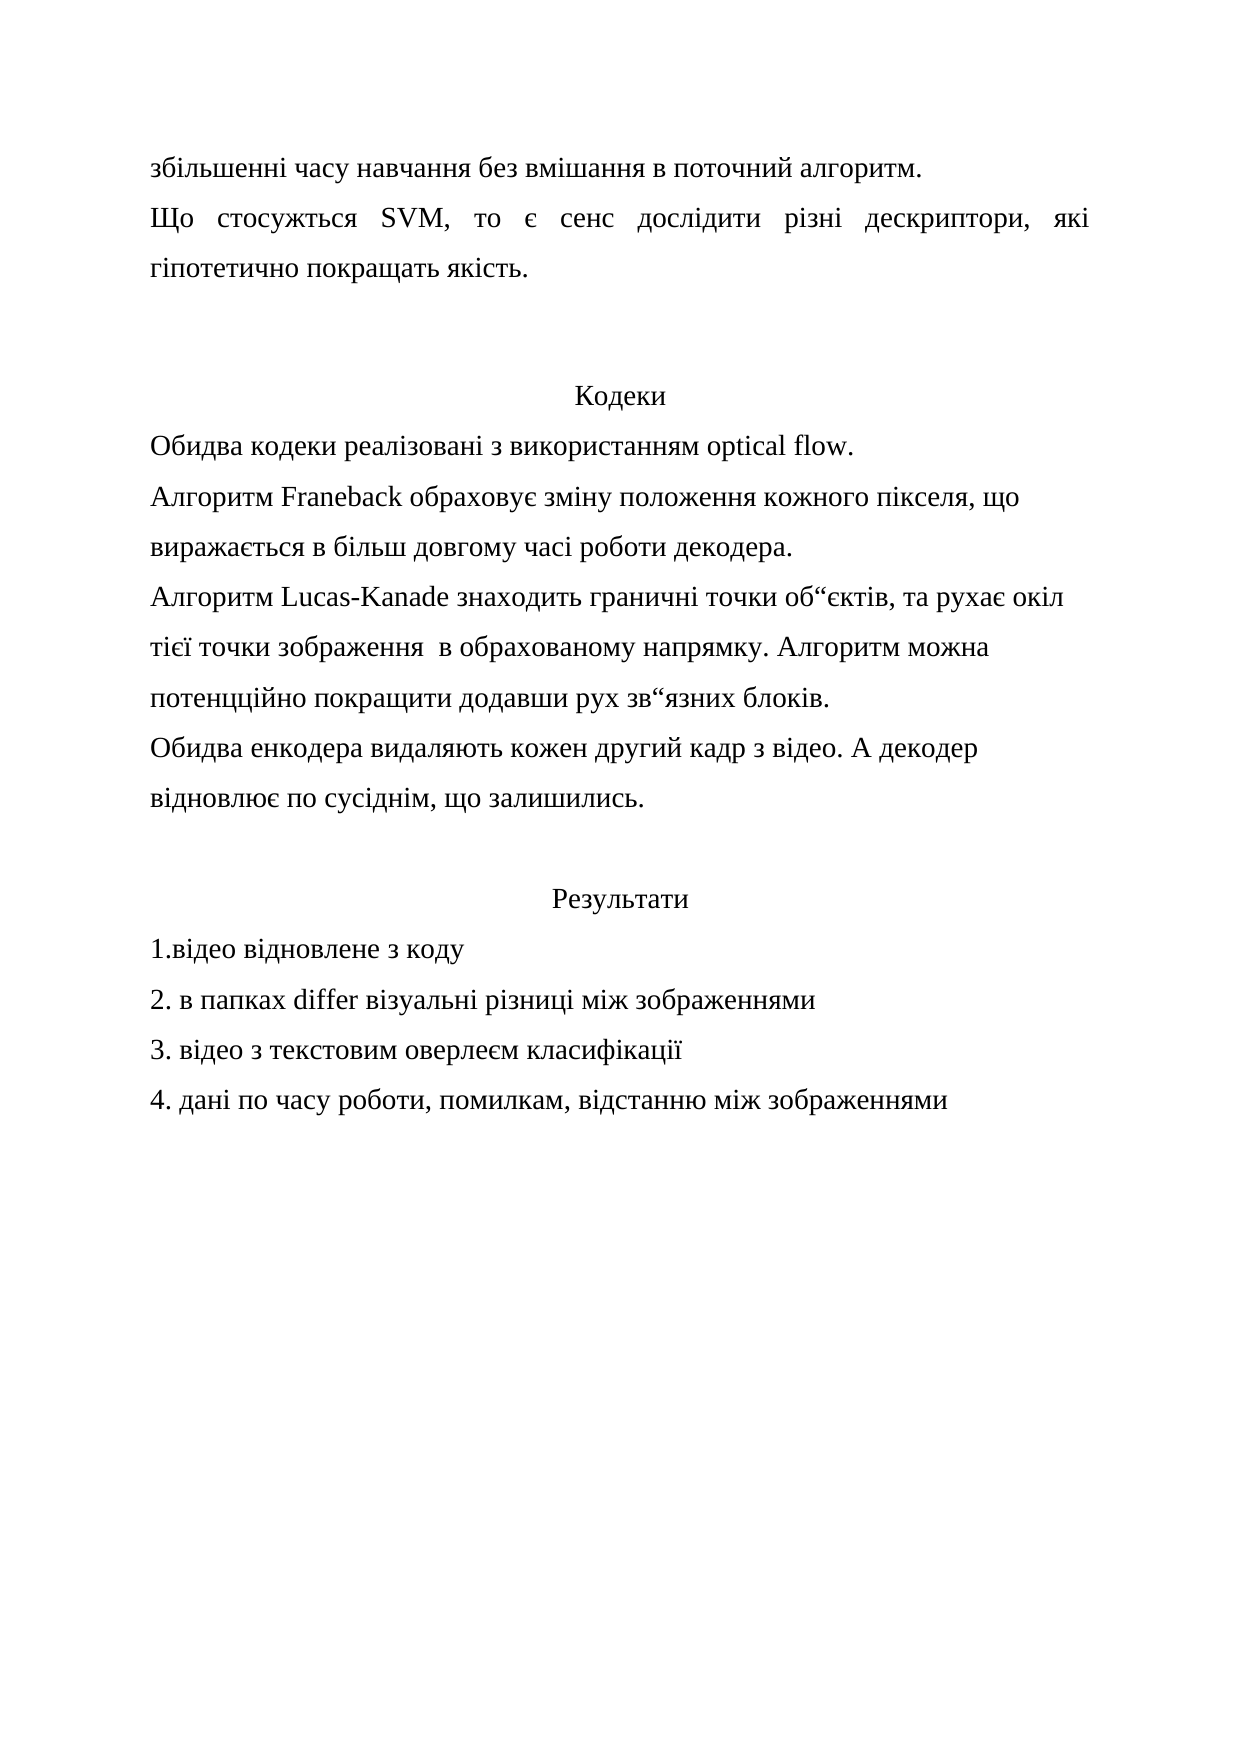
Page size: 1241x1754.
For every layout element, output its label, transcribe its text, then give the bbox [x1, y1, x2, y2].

text Алгоритм Franeback обраховує зміну положення кожного пікселя, що виражається в більш довгому часі роботи декодера. [150, 479, 1090, 562]
text Кодеки [150, 378, 1090, 412]
text Обидва кодеки реалізовані з використанням optical flow. [150, 428, 1090, 462]
text Обидва енкодера видаляють кожен другий кадр з відео. А декодер відновлює по сусіднім, що залишились. [150, 730, 1090, 814]
text 1.відео відновлене з коду [150, 931, 1090, 965]
text 4. дані по часу роботи, помилкам, відстанню між зображеннями [150, 1082, 1090, 1116]
text Результати [150, 881, 1090, 915]
text збільшенні часу навчання без вмішання в поточний алгоритм. [150, 150, 1090, 183]
text 2. в папках differ візуальні різниці між зображеннями [150, 982, 1090, 1015]
text Що стосужться SVM, то є сенс дослідити різні дескриптори, які гіпотетично покращать якість. [150, 200, 1090, 284]
text 3. відео з текстовим оверлеєм класифікації [150, 1032, 1090, 1066]
text Алгоритм Lucas-Kanade знаходить граничні точки об“єктів, та рухає окіл тієї точки зображення в обрахованому напрямку. Алгоритм можна потенцційно покращити додавши рух зв“язних блоків. [150, 579, 1090, 713]
